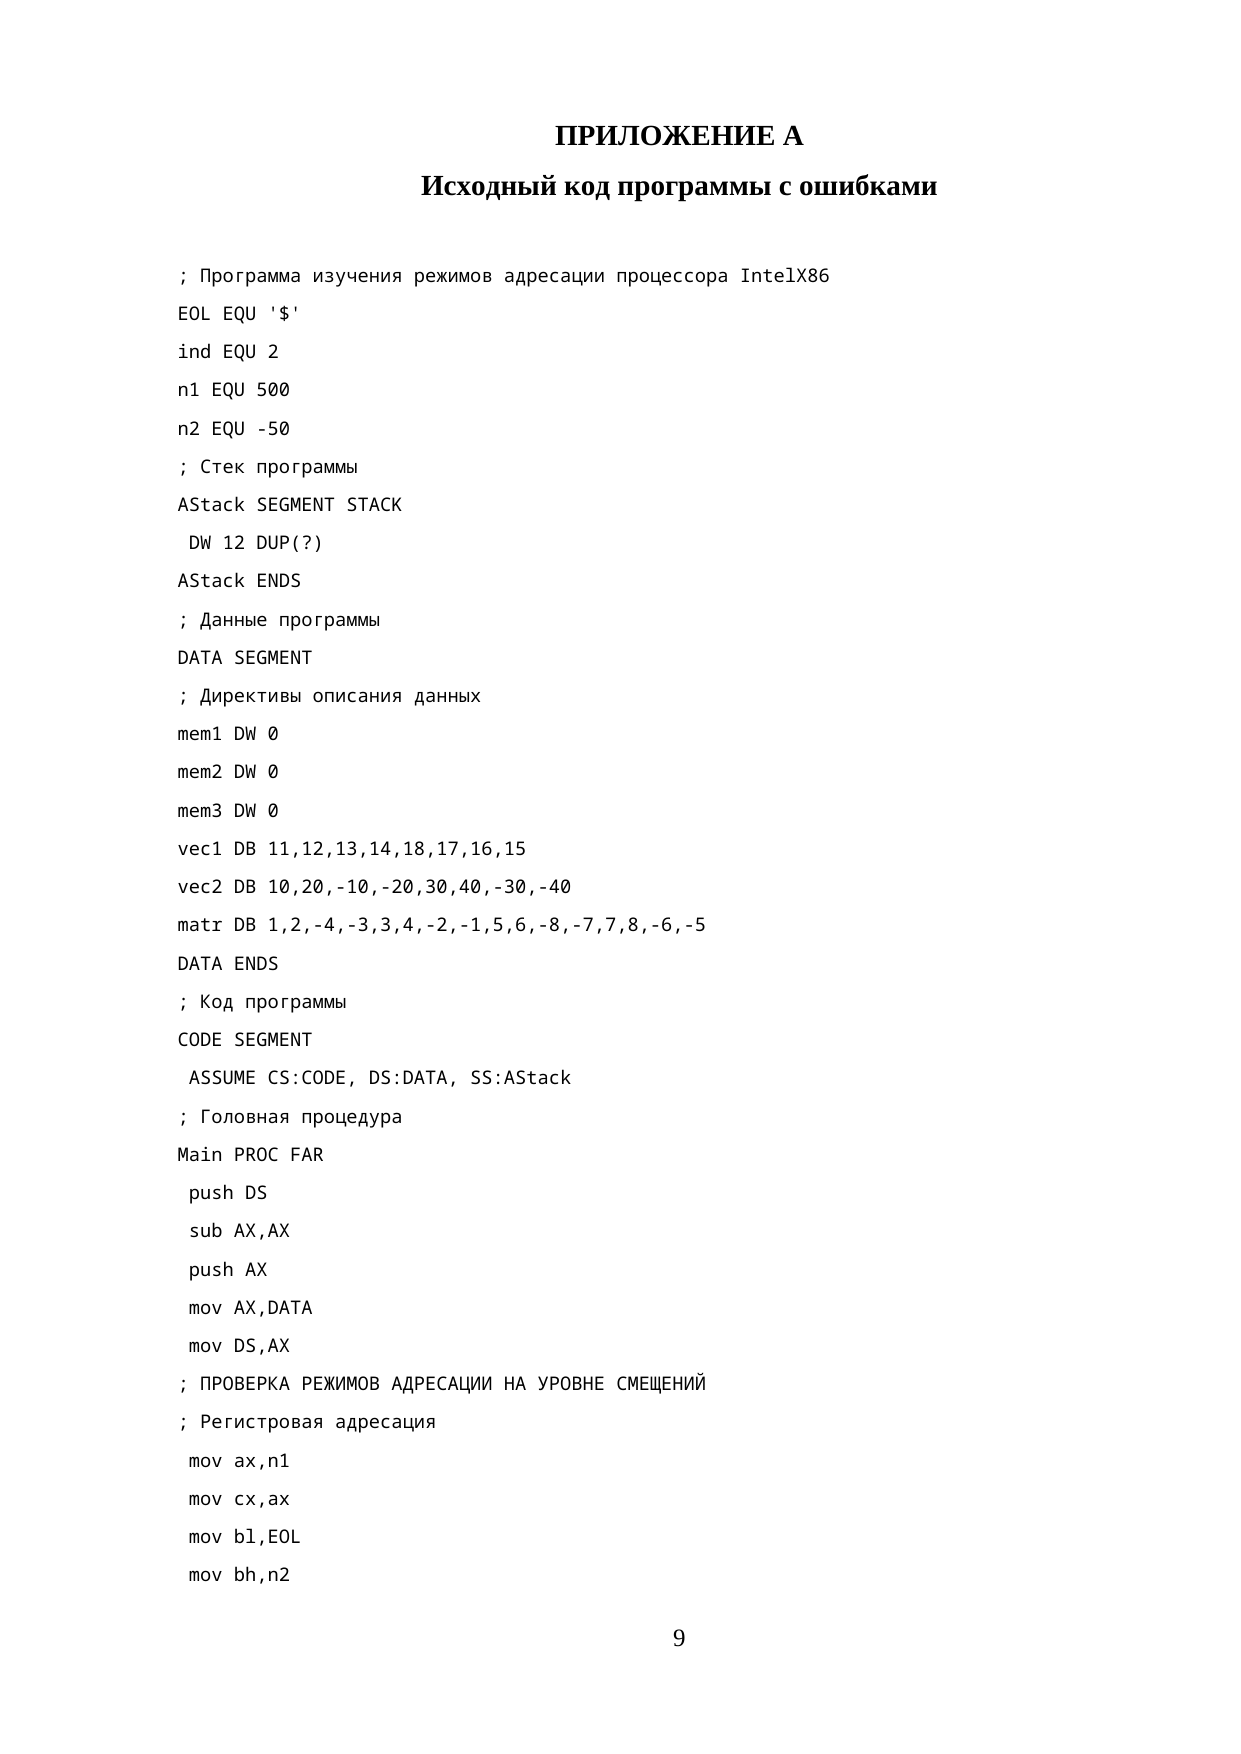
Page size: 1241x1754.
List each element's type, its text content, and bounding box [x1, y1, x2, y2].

text n1 EQU 500 [177, 377, 1181, 402]
text ; ПРОВЕРКА РЕЖИМОВ АДРЕСАЦИИ НА УРОВНЕ СМЕЩЕНИЙ [177, 1371, 1181, 1396]
text mov AX,DATA [177, 1294, 1181, 1319]
text mem2 DW 0 [177, 759, 1181, 784]
text ; Код программы [177, 988, 1181, 1014]
text CODE SEGMENT [177, 1026, 1181, 1052]
text AStack SEGMENT STACK [177, 491, 1181, 517]
text mov bl,EOL [177, 1523, 1181, 1549]
text DATA ENDS [177, 950, 1181, 976]
text Исходный код программы с ошибками [177, 168, 1181, 202]
text vec1 DB 11,12,13,14,18,17,16,15 [177, 835, 1181, 861]
text ; Директивы описания данных [177, 682, 1181, 708]
text mem3 DW 0 [177, 797, 1181, 823]
text push AX [177, 1256, 1181, 1281]
text ; Стек программы [177, 453, 1181, 478]
text matr DB 1,2,-4,-3,3,4,-2,-1,5,6,-8,-7,7,8,-6,-5 [177, 912, 1181, 937]
text vec2 DB 10,20,-10,-20,30,40,-30,-40 [177, 873, 1181, 899]
text Main PROC FAR [177, 1141, 1181, 1167]
text sub AX,AX [177, 1218, 1181, 1243]
text AStack ENDS [177, 568, 1181, 593]
text mem1 DW 0 [177, 721, 1181, 746]
text DW 12 DUP(?) [177, 529, 1181, 555]
text ; Регистровая адресация [177, 1409, 1181, 1434]
text mov bh,n2 [177, 1562, 1181, 1587]
text DATA SEGMENT [177, 644, 1181, 670]
text n2 EQU -50 [177, 415, 1181, 440]
text ; Данные программы [177, 606, 1181, 631]
text ; Головная процедура [177, 1103, 1181, 1128]
text EOL EQU '$' [177, 300, 1181, 326]
text push DS [177, 1179, 1181, 1205]
text mov DS,AX [177, 1332, 1181, 1358]
text ; Программа изучения режимов адресации процессора IntelX86 [177, 262, 1181, 287]
text ПРИЛОЖЕНИЕ А [177, 118, 1181, 152]
text mov cx,ax [177, 1485, 1181, 1511]
text ind EQU 2 [177, 338, 1181, 364]
text mov ax,n1 [177, 1447, 1181, 1472]
text ASSUME CS:CODE, DS:DATA, SS:AStack [177, 1065, 1181, 1090]
